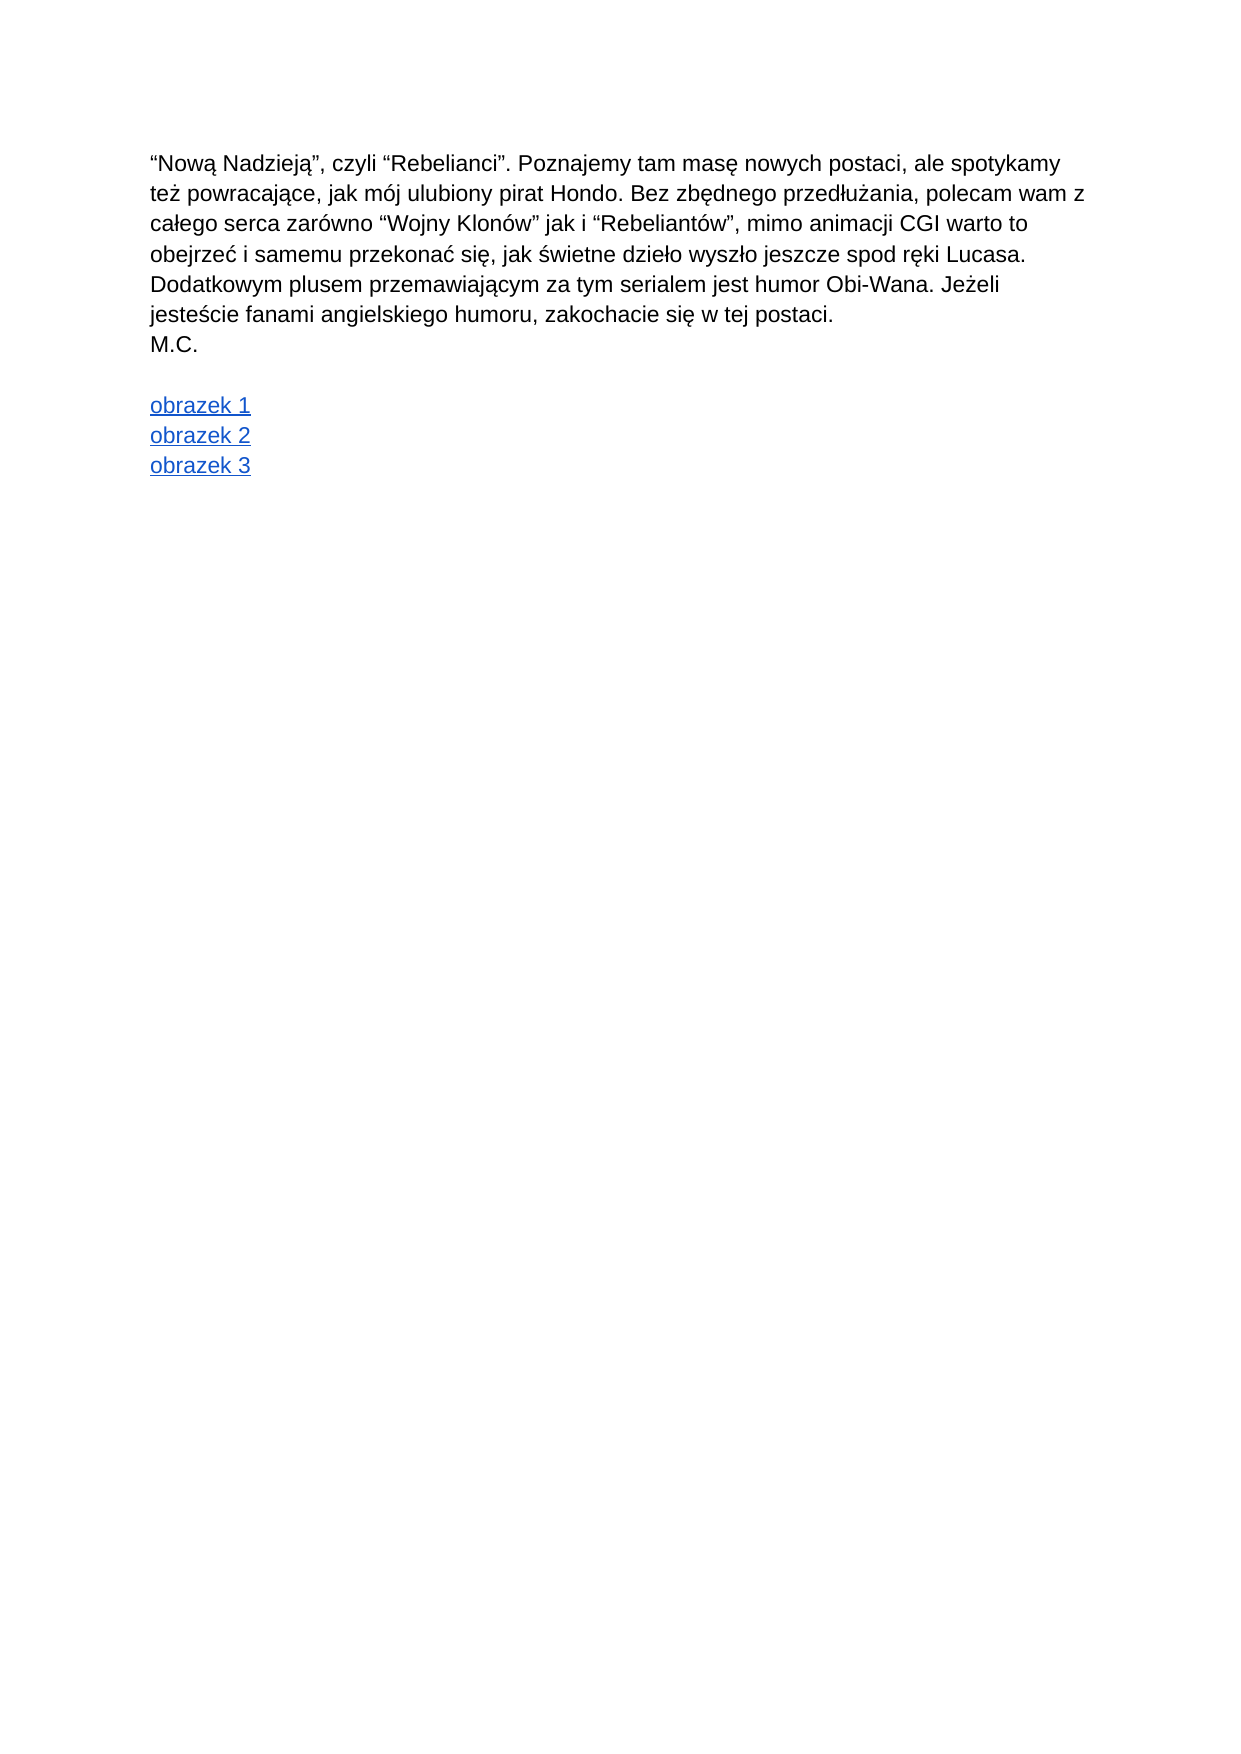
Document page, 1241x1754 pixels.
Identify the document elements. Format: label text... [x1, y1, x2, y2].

text “Nową Nadzieją”, czyli “Rebelianci”. Poznajemy tam masę nowych postaci, ale spotykamy też powracające, jak mój ulubiony pirat Hondo. Bez zbędnego przedłużania, polecam wam z całego serca zarówno “Wojny Klonów” jak i “Rebeliantów”, mimo animacji CGI warto to obejrzeć i samemu przekonać się, jak świetne dzieło wyszło jeszcze spod ręki Lucasa. Dodatkowym plusem przemawiającym za tym serialem jest humor Obi-Wana. Jeżeli jesteście fanami angielskiego humoru, zakochacie się w tej postaci. M.C. [150, 150, 1090, 358]
text obrazek 3 [150, 452, 1090, 478]
text obrazek 2 [150, 422, 1090, 448]
text obrazek 1 [150, 392, 1090, 418]
